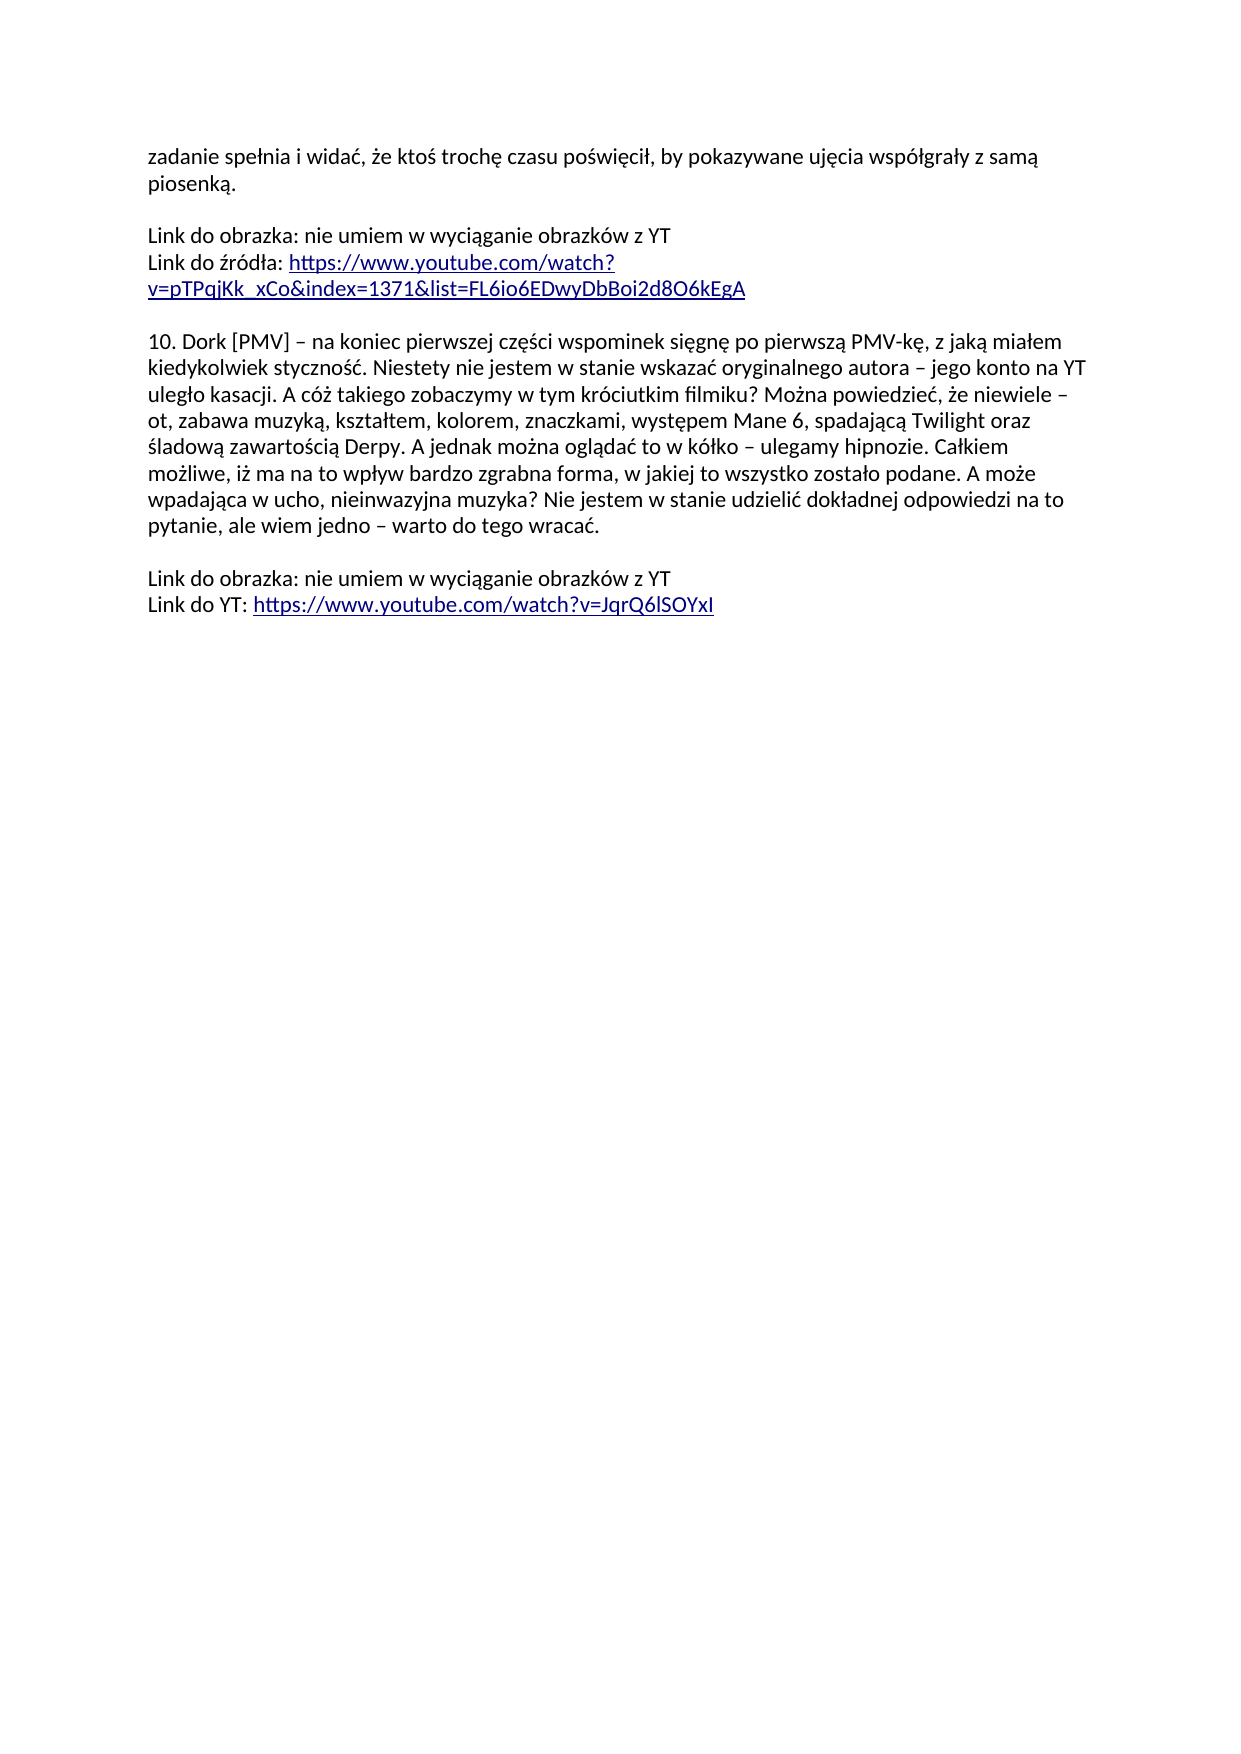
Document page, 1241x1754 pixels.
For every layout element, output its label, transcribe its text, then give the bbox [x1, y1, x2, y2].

text Link do YT: https://www.youtube.com/watch?v=JqrQ6lSOYxI [148, 596, 1093, 618]
text Link do obrazka: nie umiem w wyciąganie obrazków z YT [148, 569, 1093, 592]
text zadanie spełnia i widać, że ktoś trochę czasu poświęcił, by pokazywane ujęcia współgrały z samą piosenką. [148, 148, 1093, 197]
text Link do obrazka: nie umiem w wyciąganie obrazków z YT [148, 227, 1093, 249]
text Link do źródła: https://www.youtube.com/watch?v=pTPqjKk_xCo&index=1371&list=FL6io6EDwyDbBoi2d8O6kEgA [148, 253, 1093, 302]
text 10. Dork [PMV] – na koniec pierwszej części wspominek sięgnę po pierwszą PMV-kę, z jaką miałem kiedykolwiek styczność. Niestety nie jestem w stanie wskazać oryginalnego autora – jego konto na YT uległo kasacji. A cóż takiego zobaczymy w tym króciutkim filmiku? Można powiedzieć, że niewiele – ot, zabawa muzyką, kształtem, kolorem, znaczkami, występem Mane 6, spadającą Twilight oraz śladową zawartością Derpy. A jednak można oglądać to w kółko – ulegamy hipnozie. Całkiem możliwe, iż ma na to wpływ bardzo zgrabna forma, w jakiej to wszystko zostało podane. A może wpadająca w ucho, nieinwazyjna muzyka? Nie jestem w stanie udzielić dokładnej odpowiedzi na to pytanie, ale wiem jedno – warto do tego wracać. [148, 332, 1093, 539]
